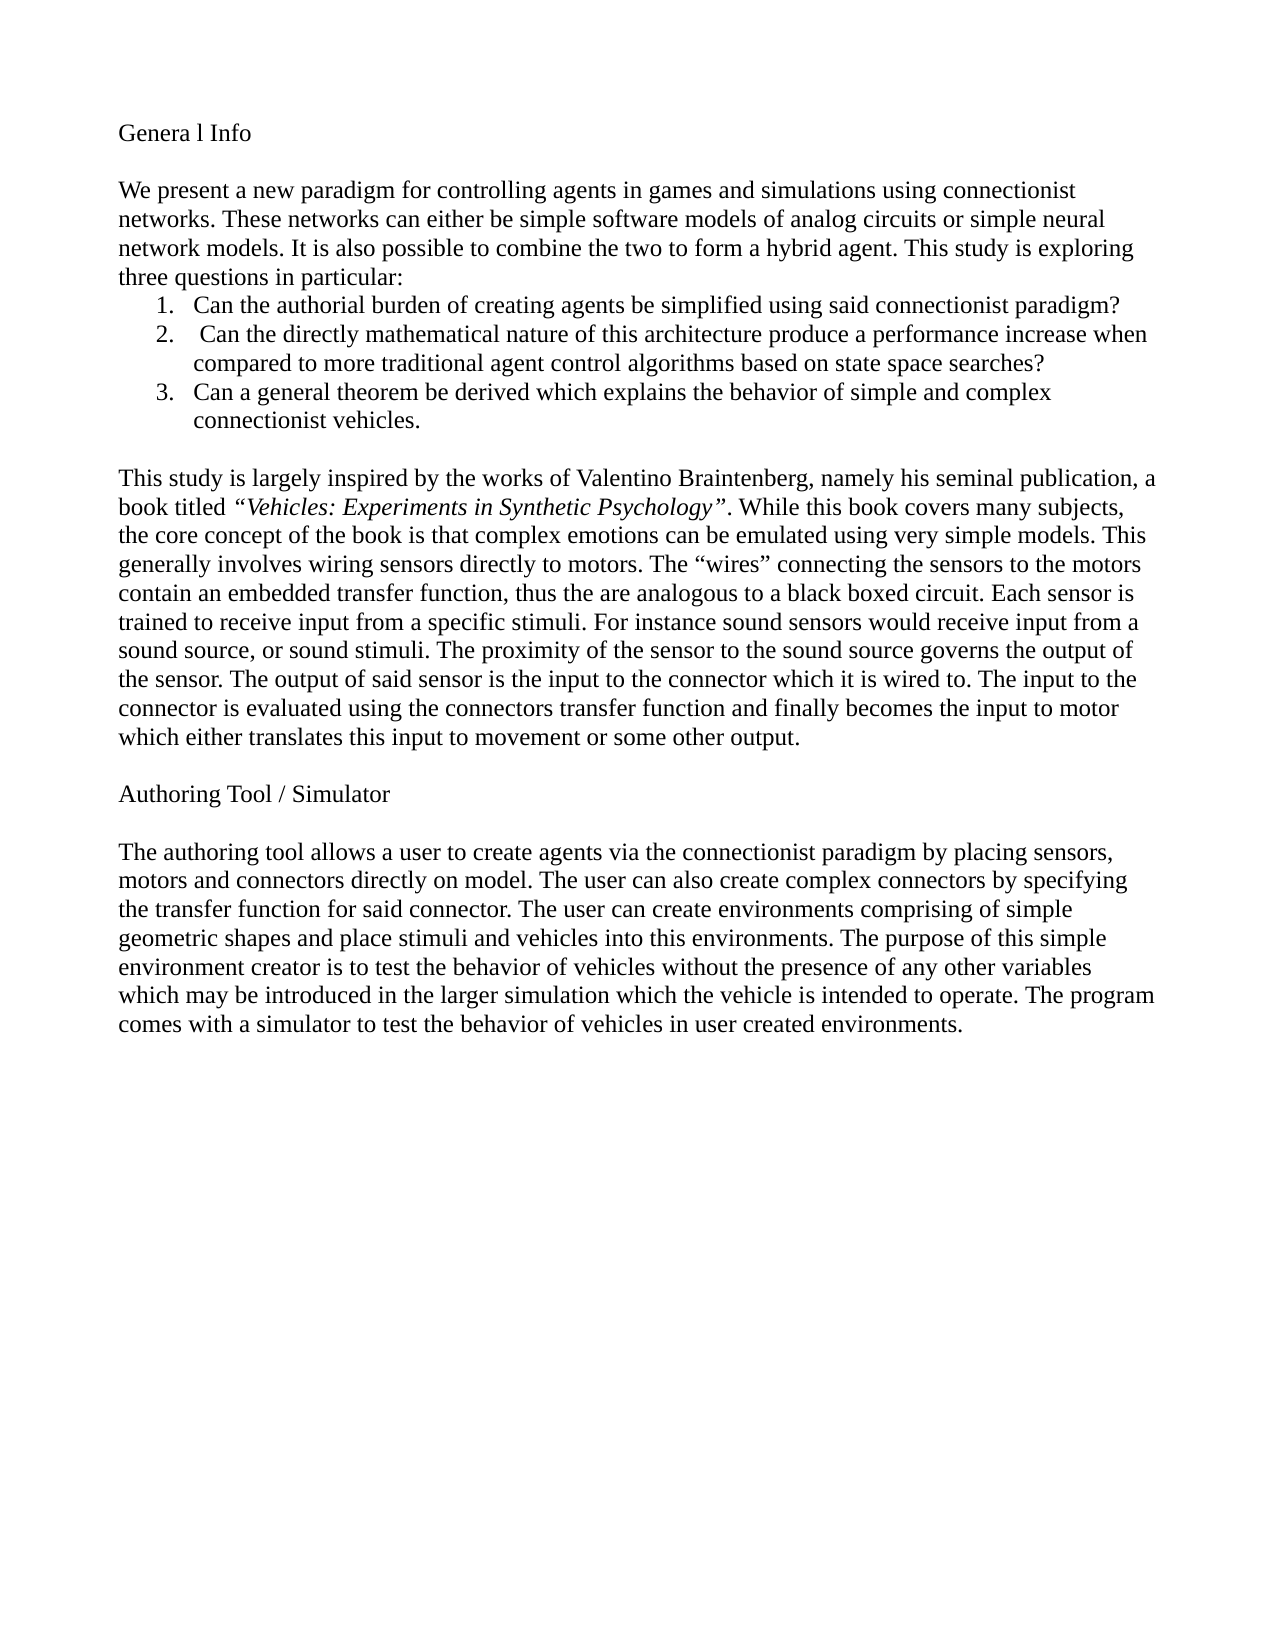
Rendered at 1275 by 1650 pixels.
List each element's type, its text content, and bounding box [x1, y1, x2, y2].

text We present a new paradigm for controlling agents in games and simulations using connectionist networks. These networks can either be simple software models of analog circuits or simple neural network models. It is also possible to combine the two to form a hybrid agent. This study is exploring three questions in particular: [118, 176, 1157, 291]
list Can the authorial burden of creating agents be simplified using said connectionist paradigm? [156, 291, 1157, 319]
text The authoring tool allows a user to create agents via the connectionist paradigm by placing sensors, motors and connectors directly on model. The user can also create complex connectors by specifying the transfer function for said connector. The user can create environments comprising of simple geometric shapes and place stimuli and vehicles into this environments. The purpose of this simple environment creator is to test the behavior of vehicles without the presence of any other variables which may be introduced in the larger simulation which the vehicle is intended to operate. The program comes with a simulator to test the behavior of vehicles in user created environments. [118, 837, 1157, 1038]
text Authoring Tool / Simulator [118, 779, 1157, 808]
list Can the directly mathematical nature of this architecture produce a performance increase when compared to more traditional agent control algorithms based on state space searches? [156, 319, 1157, 377]
text Genera l Info [118, 118, 1157, 147]
text This study is largely inspired by the works of Valentino Braintenberg, namely his seminal publication, a book titled “Vehicles: Experiments in Synthetic Psychology”. While this book covers many subjects, the core concept of the book is that complex emotions can be emulated using very simple models. This generally involves wiring sensors directly to motors. The “wires” connecting the sensors to the motors contain an embedded transfer function, thus the are analogous to a black boxed circuit. Each sensor is trained to receive input from a specific stimuli. For instance sound sensors would receive input from a sound source, or sound stimuli. The proximity of the sensor to the sound source governs the output of the sensor. The output of said sensor is the input to the connector which it is wired to. The input to the connector is evaluated using the connectors transfer function and finally becomes the input to motor which either translates this input to movement or some other output. [118, 463, 1157, 751]
list Can a general theorem be derived which explains the behavior of simple and complex connectionist vehicles. [156, 377, 1157, 434]
